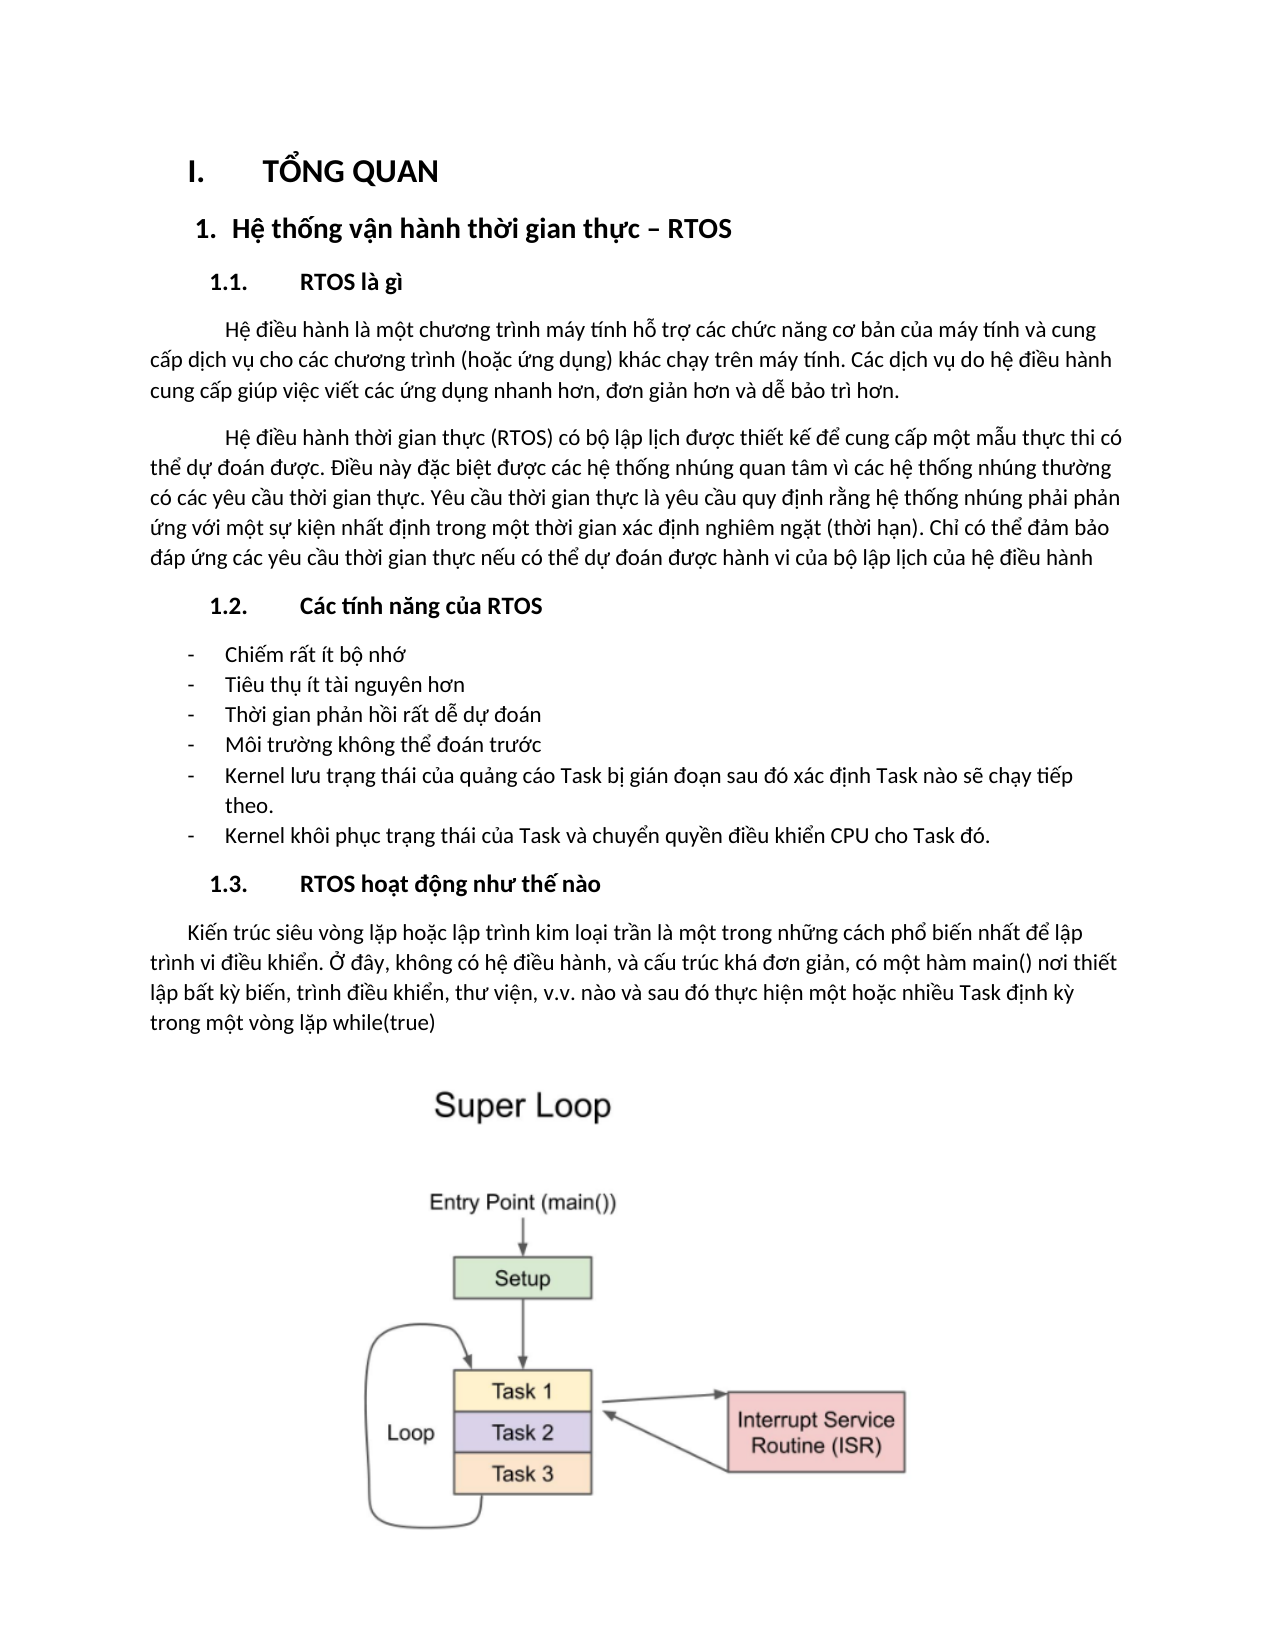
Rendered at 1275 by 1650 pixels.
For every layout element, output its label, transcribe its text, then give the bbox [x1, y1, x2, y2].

list Tiêu thụ ít tài nguyên hơn [187, 670, 1125, 698]
text Kiến trúc siêu vòng lặp hoặc lập trình kim loại trần là một trong những cách phổ biến nhất để lập trình vi điều khiển. Ở đây, không có hệ điều hành, và cấu trúc khá đơn giản, có một hàm main() nơi thiết lập bất kỳ biến, trình điều khiển, thư viện, v.v. nào và sau đó thực hiện một hoặc nhiều Task định kỳ trong một vòng lặp while(true) [150, 918, 1125, 1036]
subtitle TỔNG QUAN [187, 150, 1125, 191]
subtitle RTOS là gì [209, 266, 1125, 296]
list Kernel khôi phục trạng thái của Task và chuyển quyền điều khiển CPU cho Task đó. [187, 821, 1125, 849]
list Môi trường không thể đoán trước [187, 731, 1125, 758]
text Hệ điều hành là một chương trình máy tính hỗ trợ các chức năng cơ bản của máy tính và cung cấp dịch vụ cho các chương trình (hoặc ứng dụng) khác chạy trên máy tính. Các dịch vụ do hệ điều hành cung cấp giúp việc viết các ứng dụng nhanh hơn, đơn giản hơn và dễ bảo trì hơn. [150, 315, 1125, 404]
subtitle RTOS hoạt động như thế nào [209, 868, 1125, 898]
subtitle Các tính năng của RTOS [209, 590, 1125, 621]
subtitle Hệ thống vận hành thời gian thực – RTOS [194, 211, 1125, 246]
list Thời gian phản hồi rất dễ dự đoán [187, 700, 1125, 728]
list Chiếm rất ít bộ nhớ [187, 640, 1125, 668]
list Kernel lưu trạng thái của quảng cáo Task bị gián đoạn sau đó xác định Task nào sẽ chạy tiếp theo. [187, 761, 1125, 819]
text Hệ điều hành thời gian thực (RTOS) có bộ lập lịch được thiết kế để cung cấp một mẫu thực thi có thể dự đoán được. Điều này đặc biệt được các hệ thống nhúng quan tâm vì các hệ thống nhúng thường có các yêu cầu thời gian thực. Yêu cầu thời gian thực là yêu cầu quy định rằng hệ thống nhúng phải phản ứng với một sự kiện nhất định trong một thời gian xác định nghiêm ngặt (thời hạn). Chỉ có thể đảm bảo đáp ứng các yêu cầu thời gian thực nếu có thể dự đoán được hành vi của bộ lập lịch của hệ điều hành [150, 423, 1125, 571]
picture [357, 1081, 918, 1546]
